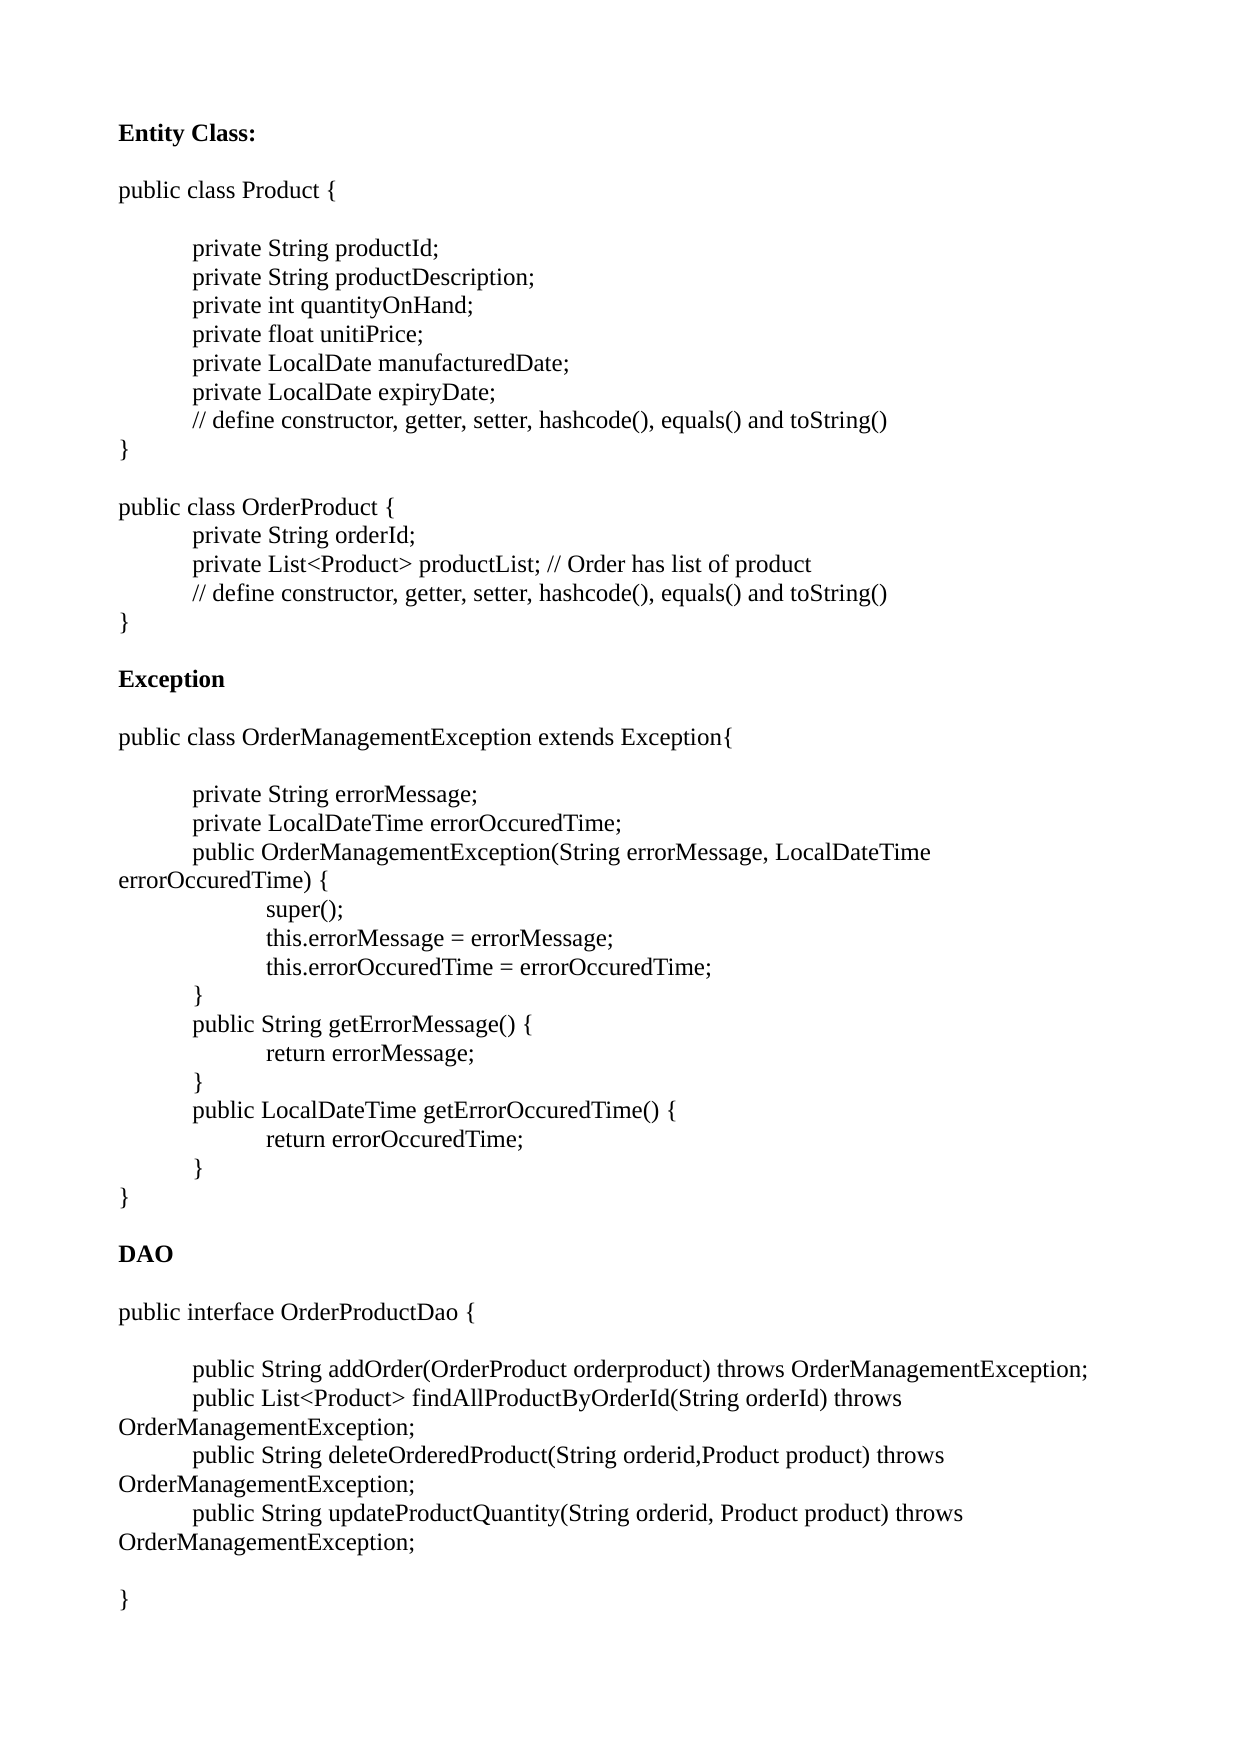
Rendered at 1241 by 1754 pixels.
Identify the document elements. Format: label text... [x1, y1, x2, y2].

text super(); [118, 894, 1122, 923]
text public LocalDateTime getErrorOccuredTime() { [118, 1096, 1122, 1124]
text public String addOrder(OrderProduct orderproduct) throws OrderManagementException; [118, 1354, 1122, 1383]
text private String orderId; [118, 521, 1122, 549]
text return errorMessage; [118, 1038, 1122, 1067]
text this.errorOccuredTime = errorOccuredTime; [118, 952, 1122, 981]
text DAO [118, 1239, 1122, 1268]
text // define constructor, getter, setter, hashcode(), equals() and toString() [118, 578, 1122, 607]
text } [118, 981, 1122, 1009]
text private float unitiPrice; [118, 319, 1122, 348]
text } [118, 1153, 1122, 1182]
text private LocalDate expiryDate; [118, 377, 1122, 406]
text // define constructor, getter, setter, hashcode(), equals() and toString() [118, 406, 1122, 434]
text public class OrderProduct { [118, 492, 1122, 521]
text } [118, 1584, 1122, 1613]
text this.errorMessage = errorMessage; [118, 923, 1122, 952]
text public List<Product> findAllProductByOrderId(String orderId) throws OrderManagementException; [118, 1383, 1122, 1441]
text private List<Product> productList; // Order has list of product [118, 549, 1122, 578]
text private LocalDateTime errorOccuredTime; [118, 808, 1122, 837]
text } [118, 607, 1122, 636]
text public OrderManagementException(String errorMessage, LocalDateTime errorOccuredTime) { [118, 837, 1122, 894]
text Exception [118, 664, 1122, 693]
text } [118, 1182, 1122, 1211]
text } [118, 434, 1122, 463]
text private LocalDate manufacturedDate; [118, 348, 1122, 377]
text private int quantityOnHand; [118, 291, 1122, 319]
text private String errorMessage; [118, 779, 1122, 808]
text private String productDescription; [118, 262, 1122, 291]
text Entity Class: [118, 118, 1122, 147]
text public String updateProductQuantity(String orderid, Product product) throws OrderManagementException; [118, 1498, 1122, 1556]
text } [118, 1067, 1122, 1096]
text public class Product { [118, 176, 1122, 204]
text public class OrderManagementException extends Exception{ [118, 722, 1122, 751]
text public interface OrderProductDao { [118, 1297, 1122, 1326]
text public String deleteOrderedProduct(String orderid,Product product) throws OrderManagementException; [118, 1441, 1122, 1498]
text return errorOccuredTime; [118, 1124, 1122, 1153]
text public String getErrorMessage() { [118, 1009, 1122, 1038]
text private String productId; [118, 233, 1122, 262]
